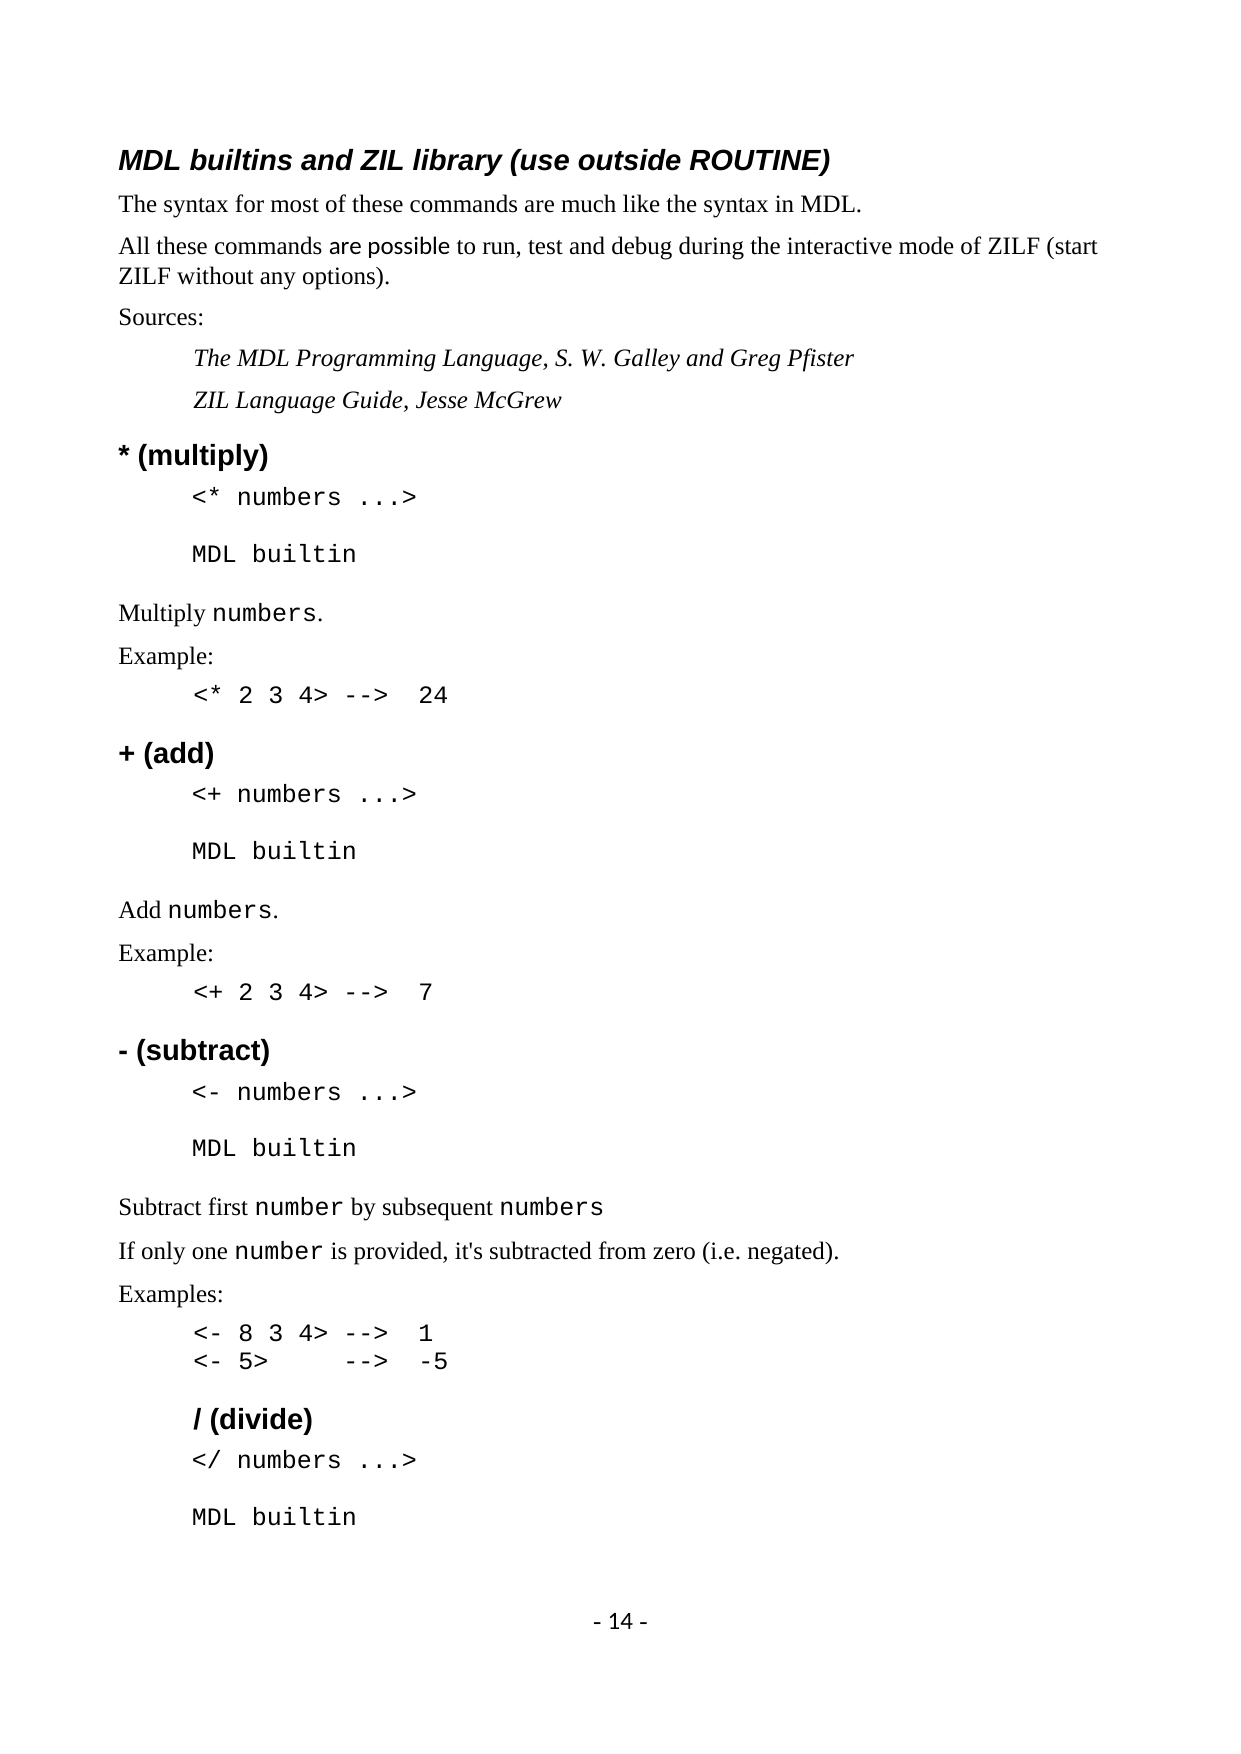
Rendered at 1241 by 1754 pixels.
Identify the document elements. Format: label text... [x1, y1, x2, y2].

text <- 8 3 4> --> 1 <- 5> --> -5 [118, 1320, 1122, 1377]
text Subtract first number by subsequent numbers [118, 1192, 1122, 1223]
text All these commands are possible to run, test and debug during the interactive mode of ZILF (start ZILF without any options). [118, 230, 1122, 290]
text <* 2 3 4> --> 24 [118, 682, 1122, 711]
text Example: [118, 641, 1122, 670]
text Add numbers. [118, 895, 1122, 926]
text MDL builtin [192, 838, 1122, 867]
text <+ 2 3 4> --> 7 [118, 980, 1122, 1008]
text Examples: [118, 1279, 1122, 1308]
text ZIL Language Guide, Jesse McGrew [118, 385, 1122, 413]
text <- numbers ...> [192, 1079, 1122, 1107]
subtitle * (multiply) [43, 438, 1122, 472]
text MDL builtin [192, 541, 1122, 569]
text The MDL Programming Language, S. W. Galley and Greg Pfister [118, 343, 1122, 372]
subtitle MDL builtins and ZIL library (use outside ROUTINE) [59, 143, 1122, 177]
text <+ numbers ...> [192, 782, 1122, 810]
text Example: [118, 938, 1122, 967]
text Sources: [118, 302, 1122, 331]
subtitle - (subtract) [43, 1033, 1122, 1067]
text MDL builtin [192, 1136, 1122, 1164]
text The syntax for most of these commands are much like the syntax in MDL. [118, 189, 1122, 218]
text </ numbers ...> [192, 1448, 1122, 1476]
text If only one number is provided, it's subtracted from zero (i.e. negated). [118, 1236, 1122, 1267]
text Multiply numbers. [118, 598, 1122, 629]
text MDL builtin [192, 1505, 1122, 1533]
subtitle + (add) [43, 736, 1122, 769]
text <* numbers ...> [192, 484, 1122, 513]
subtitle / (divide) [118, 1402, 1122, 1436]
